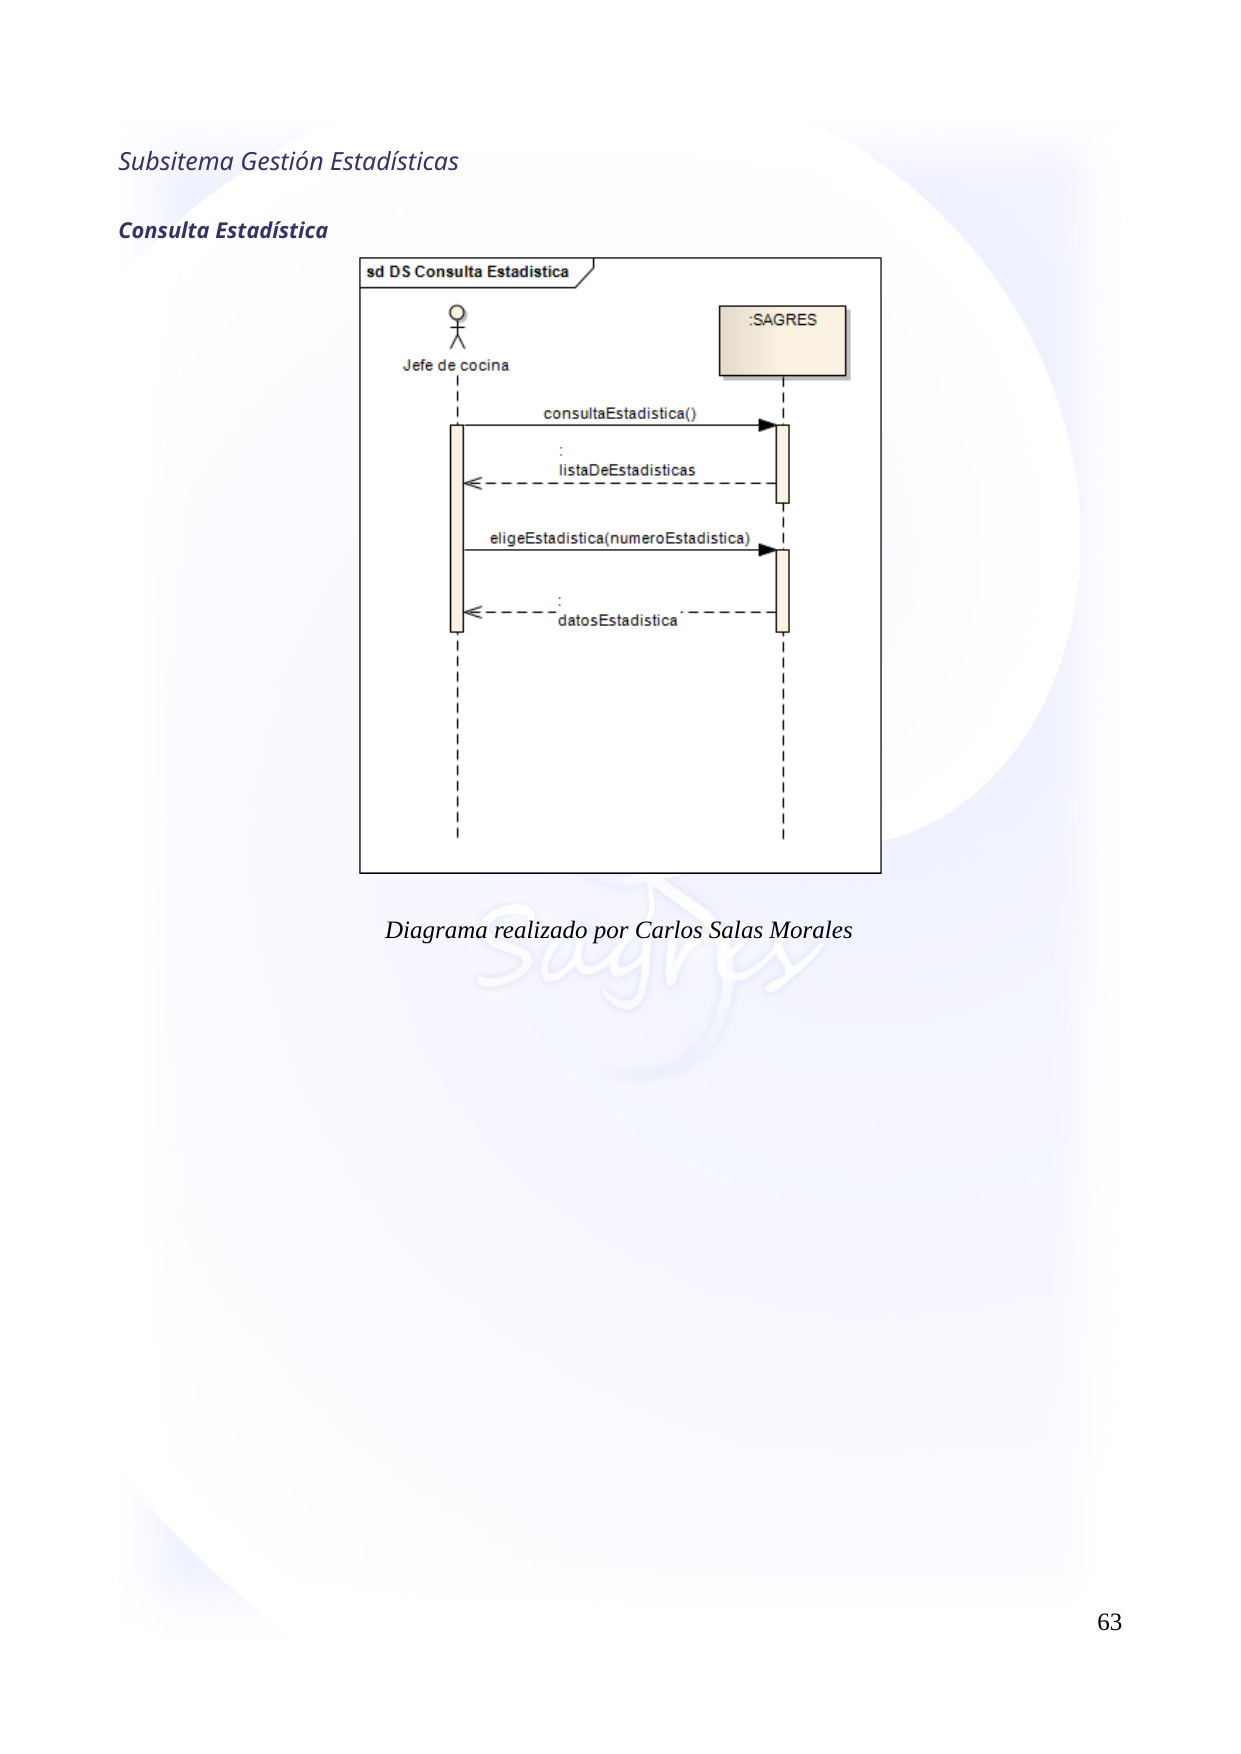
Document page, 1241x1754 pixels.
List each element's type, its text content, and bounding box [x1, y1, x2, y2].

text Diagrama realizado por Carlos Salas Morales [118, 915, 1122, 944]
picture [118, 244, 1122, 915]
subtitle Subsitema Gestión Estadísticas [118, 143, 1122, 177]
picture [118, 944, 1122, 1636]
subtitle Consulta Estadística [118, 215, 1122, 244]
picture [118, 118, 1122, 143]
picture [118, 177, 1122, 215]
